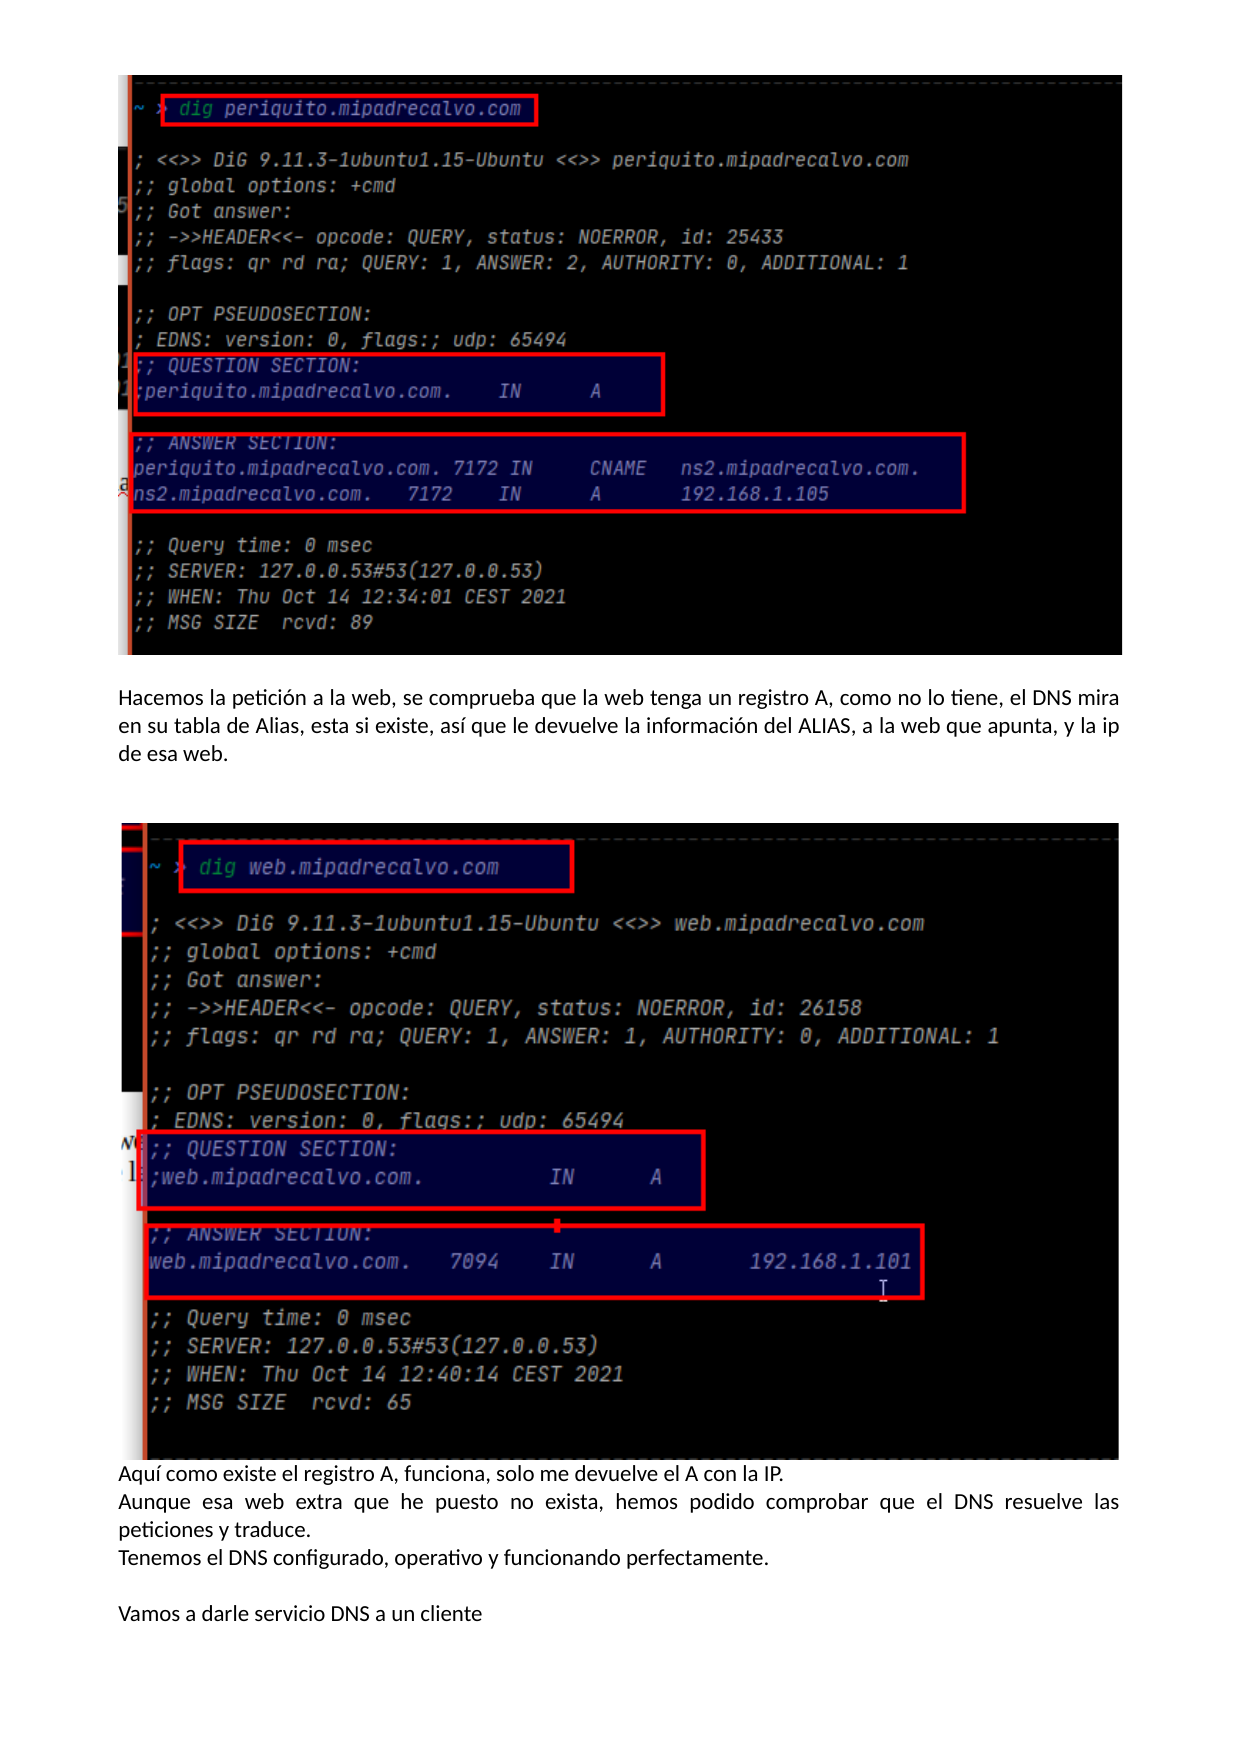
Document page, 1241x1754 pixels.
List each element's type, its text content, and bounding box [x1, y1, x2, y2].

text Vamos a darle servicio DNS a un cliente [118, 1599, 1122, 1627]
text Aquí como existe el registro A, funciona, solo me devuelve el A con la IP. [118, 852, 1122, 1487]
text Hacemos la petición a la web, se comprueba que la web tenga un registro A, como no lo tiene, el DNS mira en su tabla de Alias, esta si existe, así que le devuelve la información del ALIAS, a la web que apunta, y la ip de esa web. [118, 683, 1122, 767]
text Tenemos el DNS configurado, operativo y funcionando perfectamente. [118, 1543, 1122, 1571]
text Aunque esa web extra que he puesto no exista, hemos podido comprobar que el DNS resuelve las peticiones y traduce. [118, 1487, 1122, 1543]
